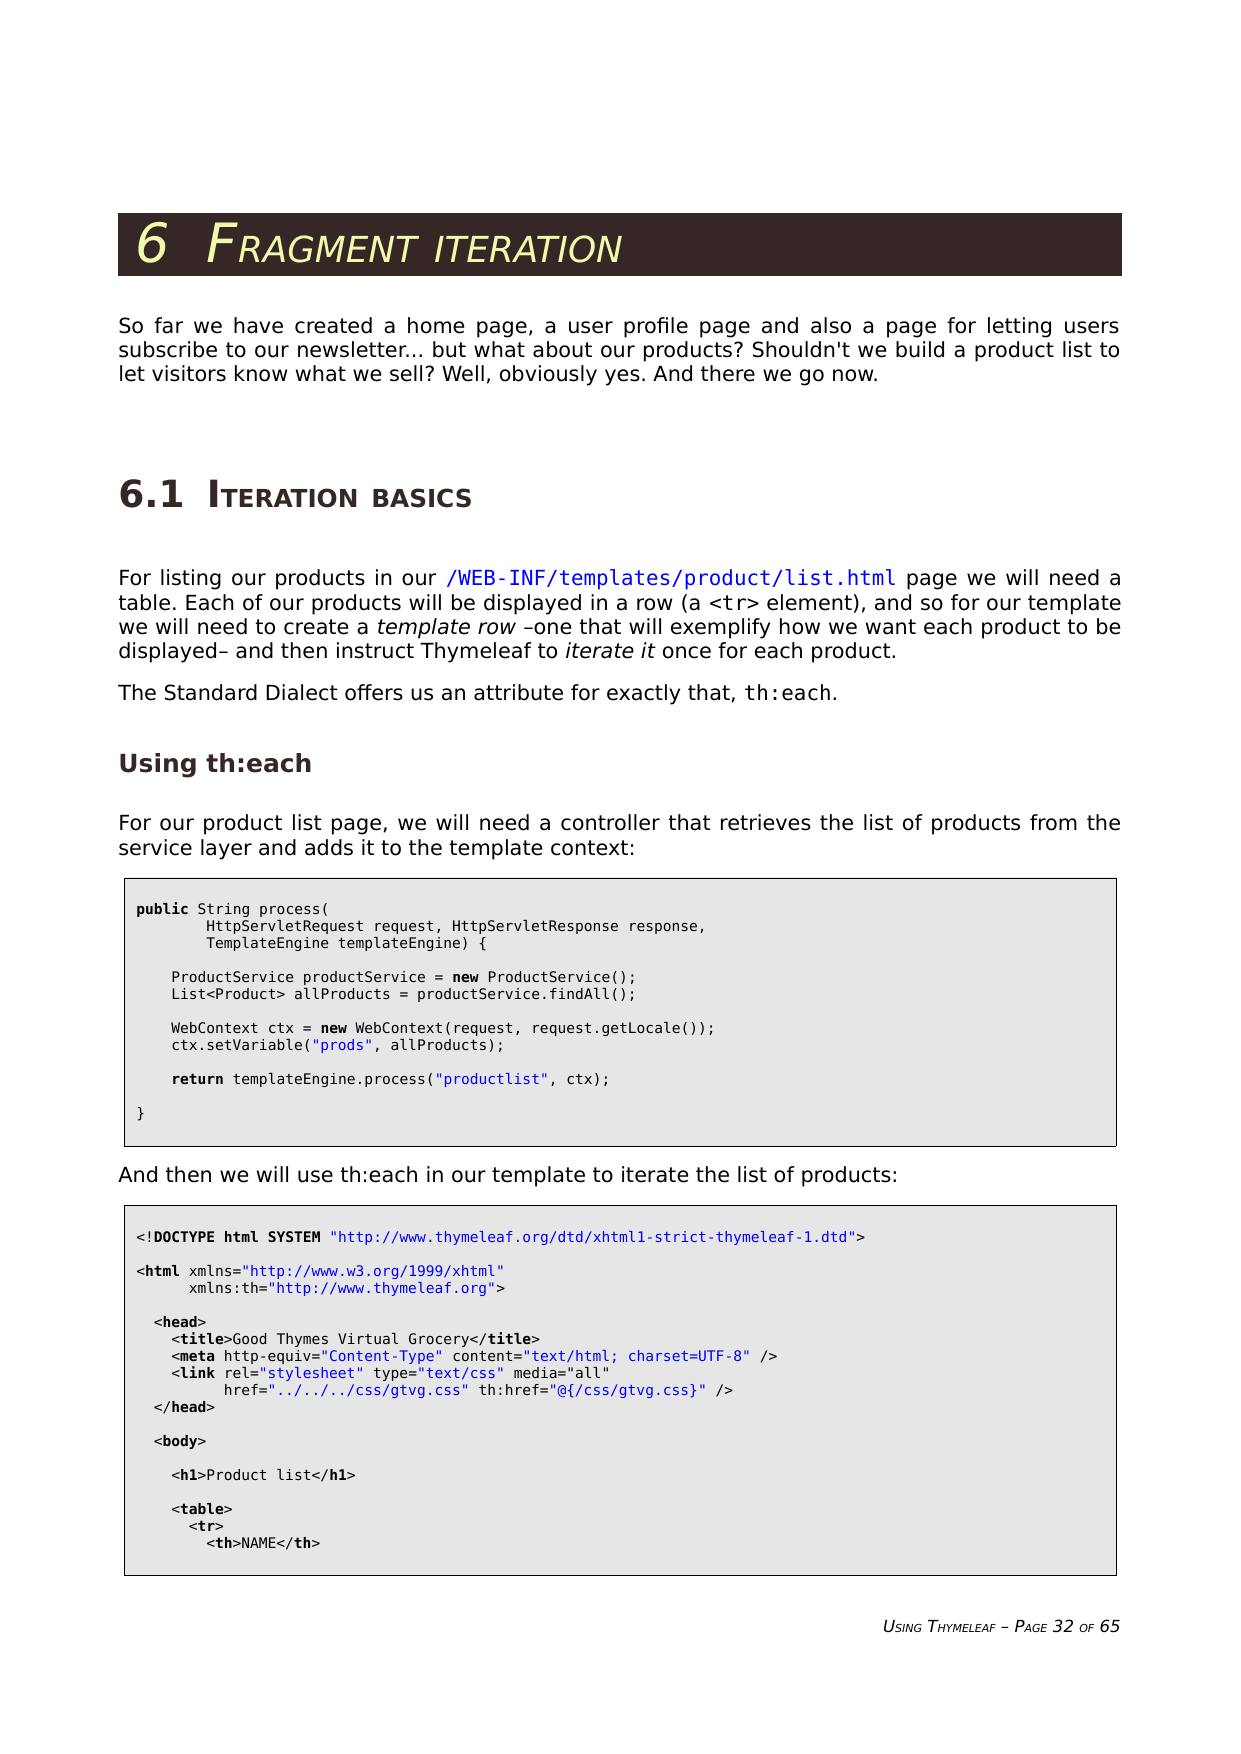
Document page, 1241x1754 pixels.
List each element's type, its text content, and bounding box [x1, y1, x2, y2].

text <!DOCTYPE html SYSTEM "http://www.thymeleaf.org/dtd/xhtml1-strict-thymeleaf-1.dtd"> <html xmlns="http://www.w3.org/1999/xhtml" xmlns:th="http://www.thymeleaf.org"> <head> <title>Good Thymes Virtual Grocery</title> <meta http-equiv="Content-Type" content="text/html; charset=UTF-8" /> <link rel="stylesheet" type="text/css" media="all" href="../../../css/gtvg.css" th:href="@{/css/gtvg.css}" /> </head> <body> <h1>Product list</h1> <table> <tr> <th>NAME</th> [125, 1206, 1116, 1575]
text The Standard Dialect offers us an attribute for exactly that, th:each. [118, 681, 1122, 705]
text So far we have created a home page, a user profile page and also a page for letting users subscribe to our newsletter... but what about our products? Shouldn't we build a product list to let visitors know what we sell? Well, obviously yes. And there we go now. [118, 314, 1122, 387]
subtitle Fragment iteration [118, 213, 1122, 276]
text And then we will use th:each in our template to iterate the list of products: [118, 1163, 1122, 1188]
text For our product list page, we will need a controller that retrieves the list of products from the service layer and adds it to the template context: [118, 811, 1122, 860]
text For listing our products in our /WEB-INF/templates/product/list.html page we will need a table. Each of our products will be displayed in a row (a <tr> element), and so for our template we will need to create a template row –one that will exemplify how we want each product to be displayed– and then instruct Thymeleaf to iterate it once for each product. [118, 566, 1122, 663]
text public String process( HttpServletRequest request, HttpServletResponse response, TemplateEngine templateEngine) { ProductService productService = new ProductService(); List<Product> allProducts = productService.findAll(); WebContext ctx = new WebContext(request, request.getLocale()); ctx.setVariable("prods", allProducts); return templateEngine.process("productlist", ctx); } [125, 879, 1116, 1146]
subtitle Iteration basics [118, 472, 1122, 516]
subtitle Using th:each [118, 749, 1122, 779]
